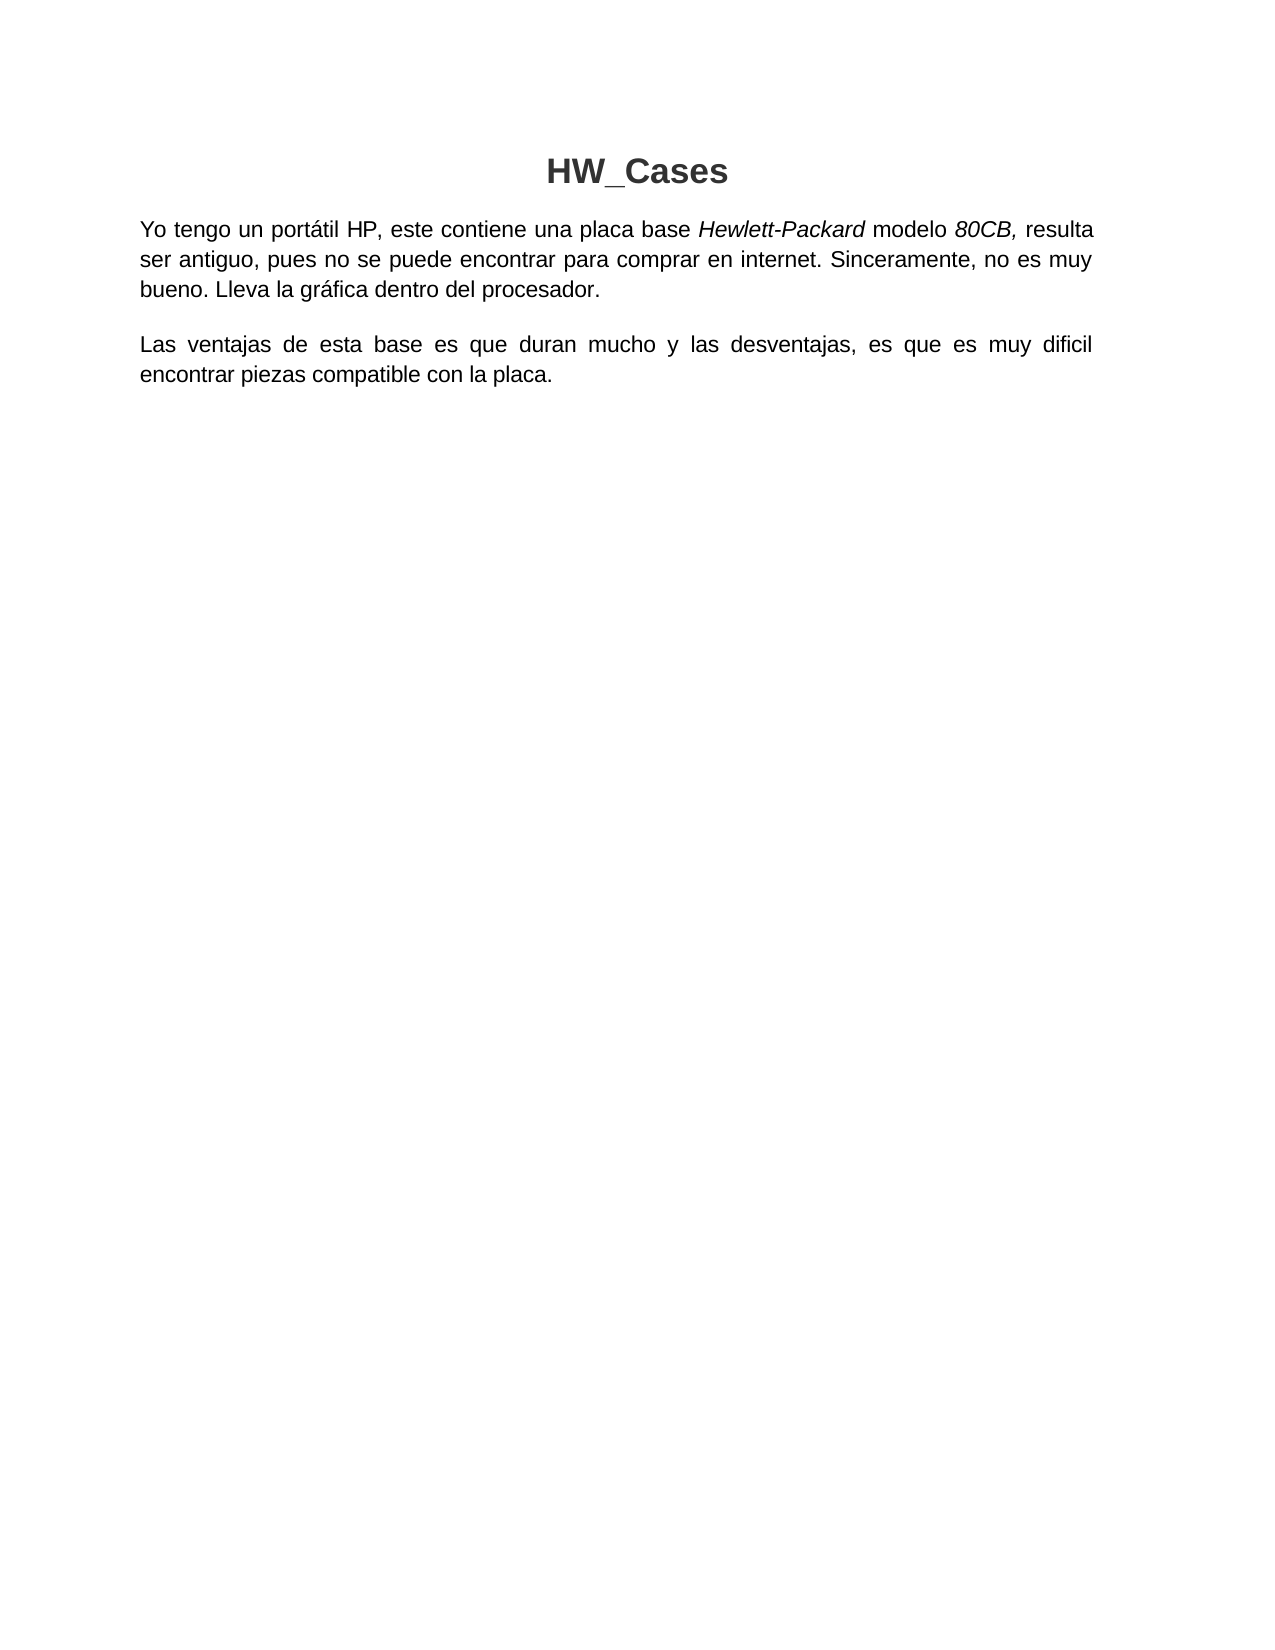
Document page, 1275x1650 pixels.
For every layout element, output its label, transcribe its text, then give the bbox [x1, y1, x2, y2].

text Yo tengo un portátil HP, este contiene una placa base Hewlett-Packard modelo 80CB, resulta ser antiguo, pues no se puede encontrar para comprar en internet. Sinceramente, no es muy bueno. Lleva la gráfica dentro del procesador. [139, 216, 1093, 302]
text HW_Cases [171, 150, 1104, 191]
text Las ventajas de esta base es que duran mucho y las desventajas, es que es muy dificil encontrar piezas compatible con la placa. [139, 331, 1093, 387]
